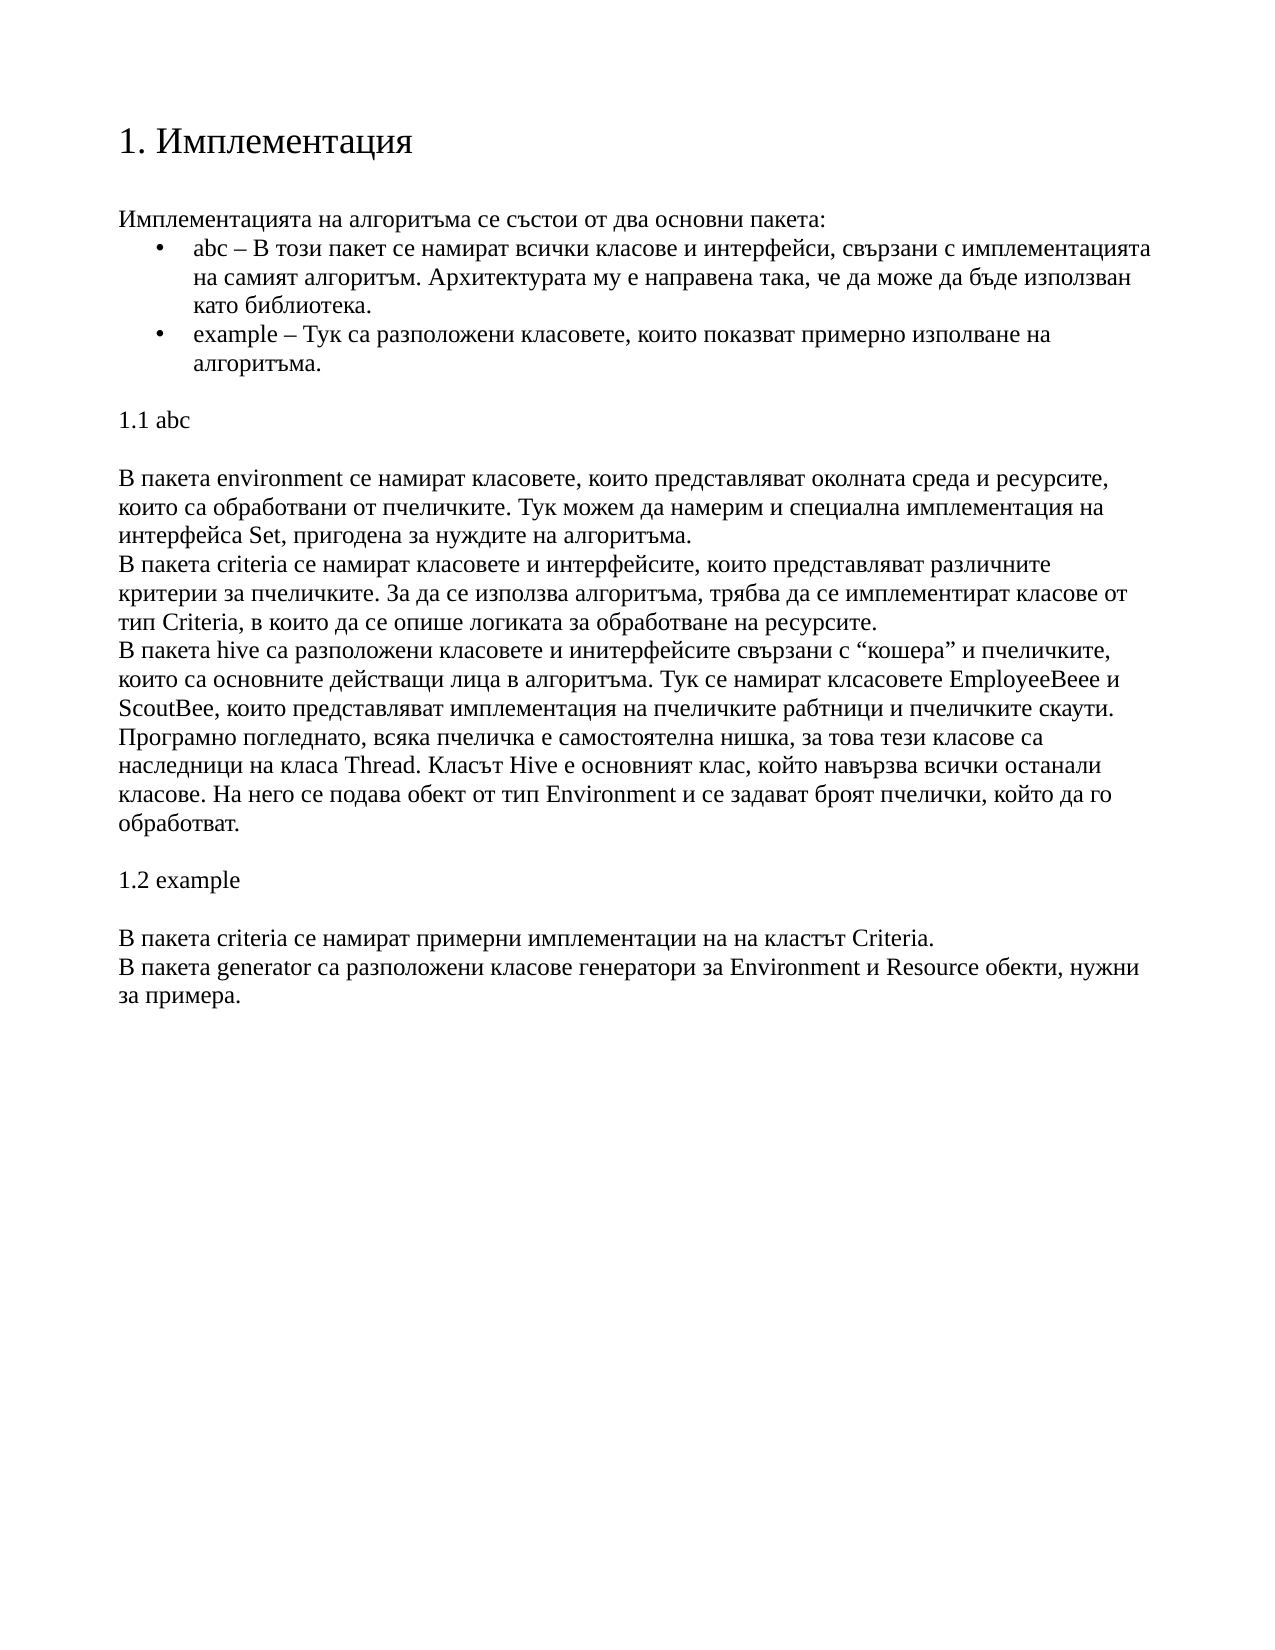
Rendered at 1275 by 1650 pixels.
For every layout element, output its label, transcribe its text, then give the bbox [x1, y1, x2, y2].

text В пакета criteria се намират класовете и интерфейсите, които представляват различните критерии за пчеличките. За да се използва алгоритъма, трябва да се имплементират класове от тип Criteria, в които да се опише логиката за обработване на ресурсите. [118, 549, 1157, 636]
text В пакета hive са разположени класовете и инитерфейсите свързани с “кошера” и пчеличките, които са основните действащи лица в алгоритъма. Тук се намират клсасовете EmployeeBeee и ScoutBee, които представляват имплементация на пчеличките рабтници и пчеличките скаути. Програмно погледнато, всяка пчеличка е самостоятелна нишка, за това тези класове са наследници на класа Thread. Класът Hive е основният клас, който навързва всички останали класове. На него се подава обект от тип Environment и се задават броят пчелички, който да го обработват. [118, 636, 1157, 837]
text 1.1 abc [118, 406, 1157, 434]
list example – Тук са разположени класовете, които показват примерно изполване на алгоритъма. [156, 319, 1157, 377]
text В пакета generator са разположени класове генератори за Environment и Resource обекти, нужни за примера. [118, 952, 1157, 1009]
text 1.2 example [118, 866, 1157, 894]
text Имплементацията на алгоритъма се състои от два основни пакета: [118, 204, 1157, 233]
text 1. Имплементация [118, 118, 1157, 161]
text В пакета criteria се намират примерни имплементации на на кластът Criteria. [118, 923, 1157, 952]
text В пакета environment се намират класовете, които представляват околната среда и ресурсите, които са обработвани от пчеличките. Тук можем да намерим и специална имплементация на интерфейса Set, пригодена за нуждите на алгоритъма. [118, 463, 1157, 549]
list abc – В този пакет се намират всички класове и интерфейси, свързани с имплементацията на самият алгоритъм. Архитектурата му е направена така, че да може да бъде използван като библиотека. [156, 233, 1157, 319]
